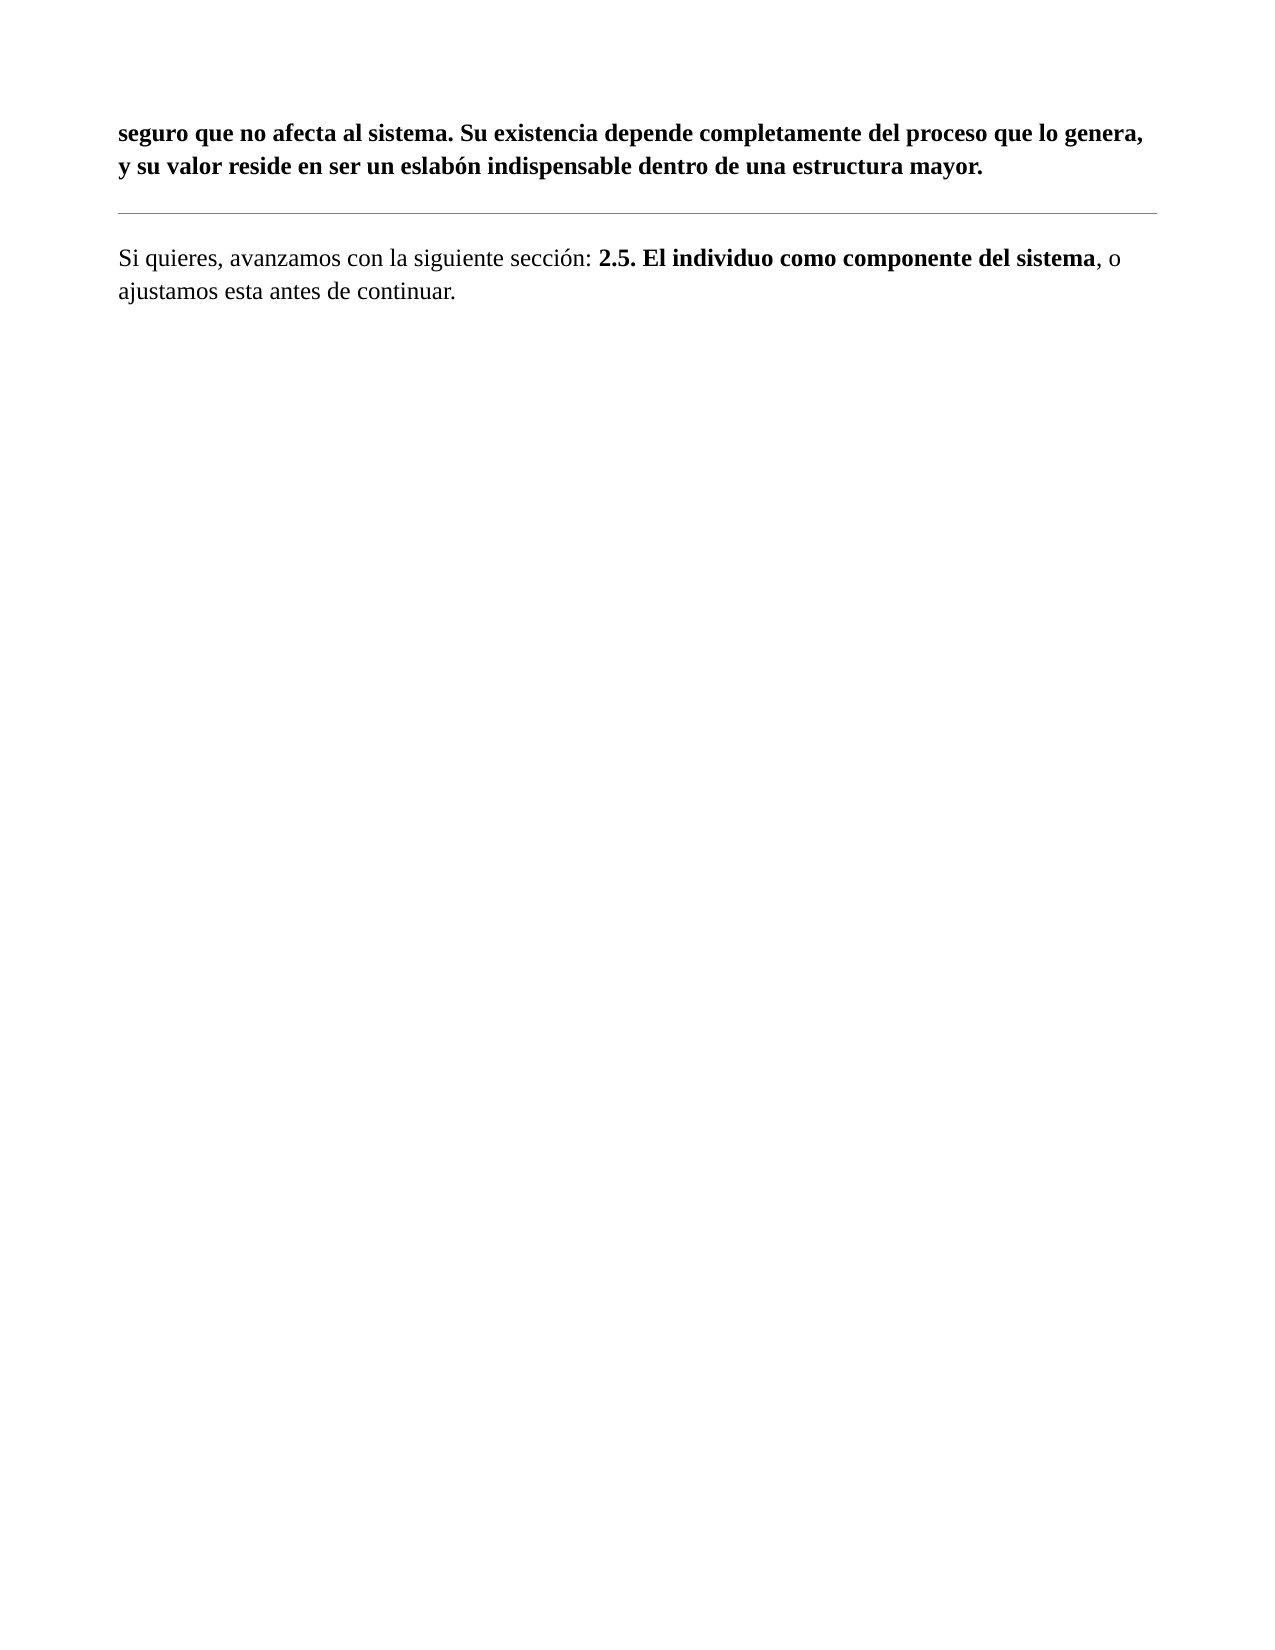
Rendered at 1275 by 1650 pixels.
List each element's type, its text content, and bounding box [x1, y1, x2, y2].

text seguro que no afecta al sistema. Su existencia depende completamente del proceso que lo genera, y su valor reside en ser un eslabón indispensable dentro de una estructura mayor. [118, 118, 1157, 180]
text Si quieres, avanzamos con la siguiente sección: 2.5. El individuo como componente del sistema, o ajustamos esta antes de continuar. [118, 243, 1157, 305]
